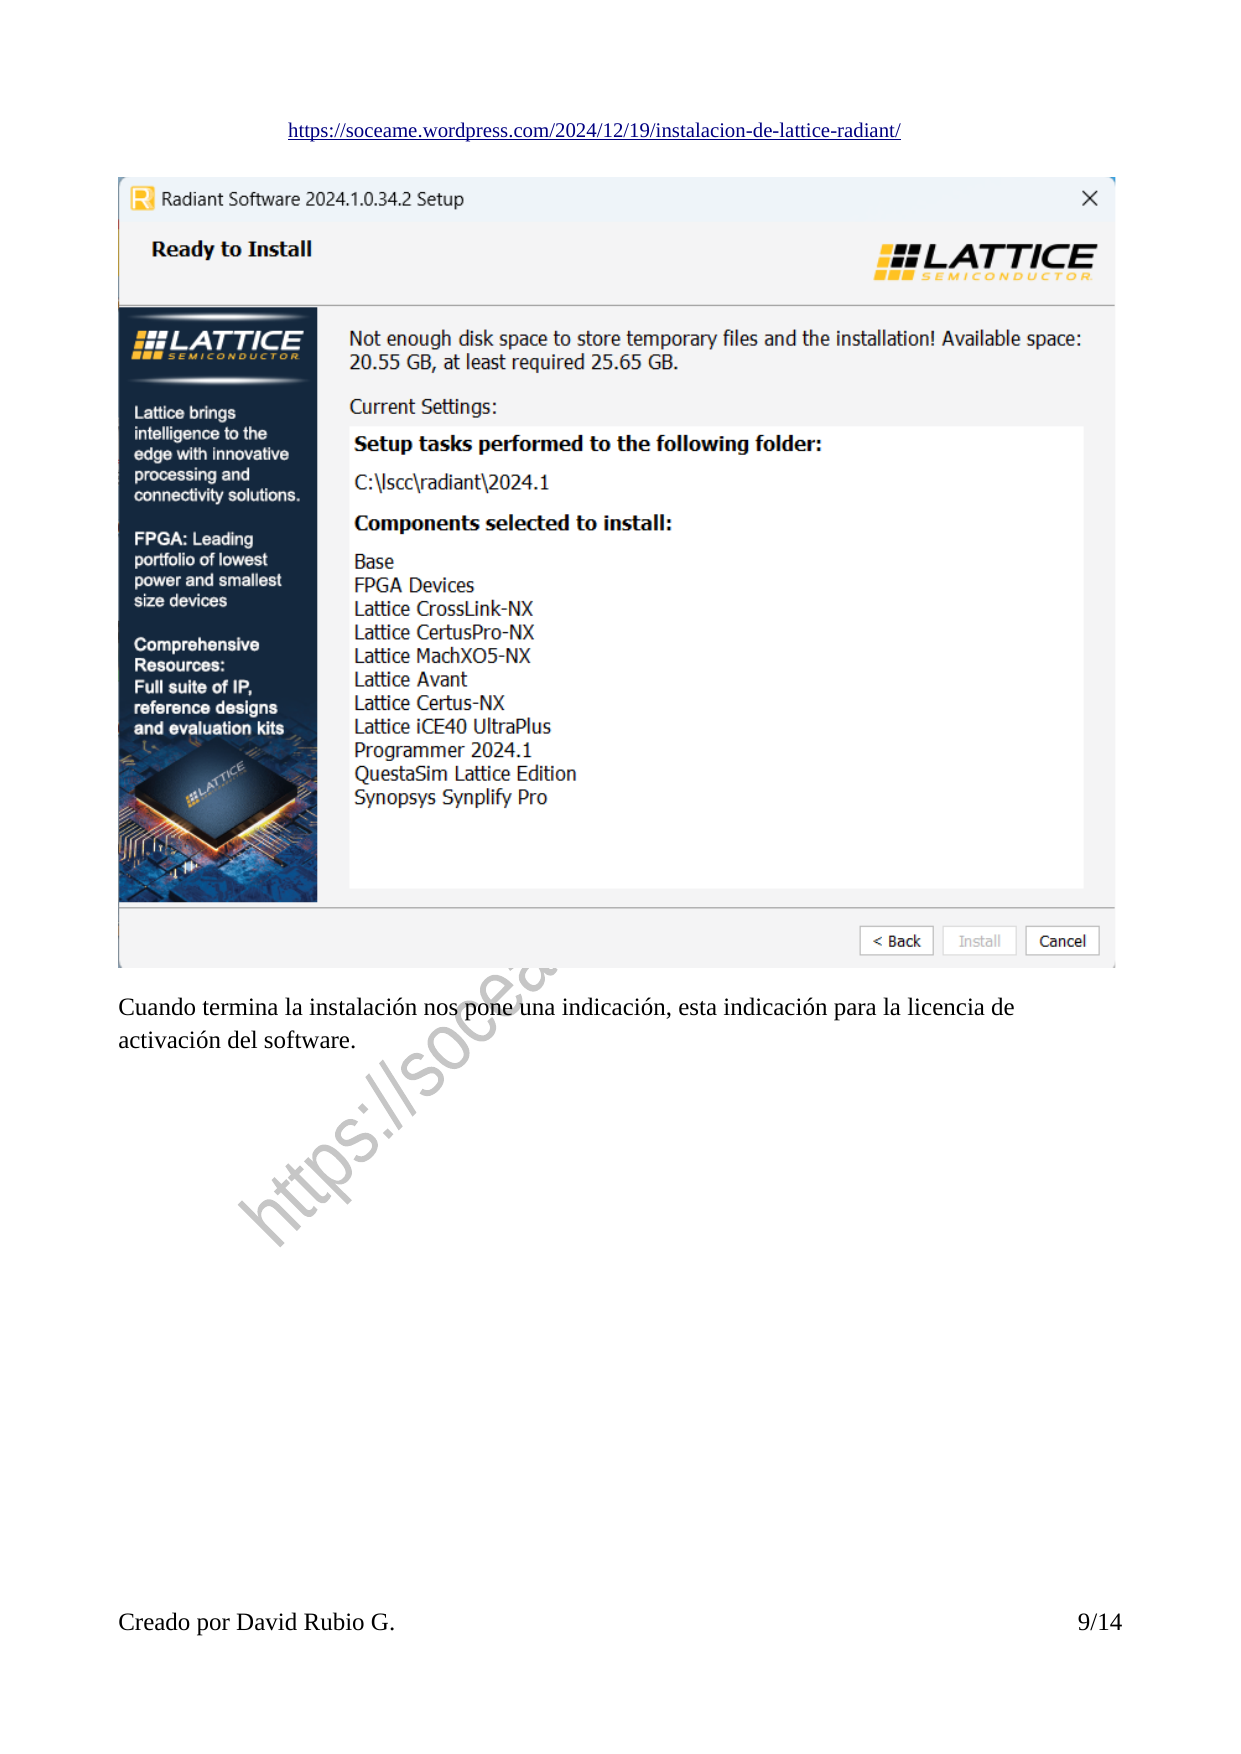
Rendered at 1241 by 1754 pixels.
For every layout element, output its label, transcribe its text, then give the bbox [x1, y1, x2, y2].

text Cuando termina la instalación nos pone una indicación, esta indicación para la licencia de activación del software. [118, 992, 1122, 1054]
picture [118, 177, 1116, 968]
